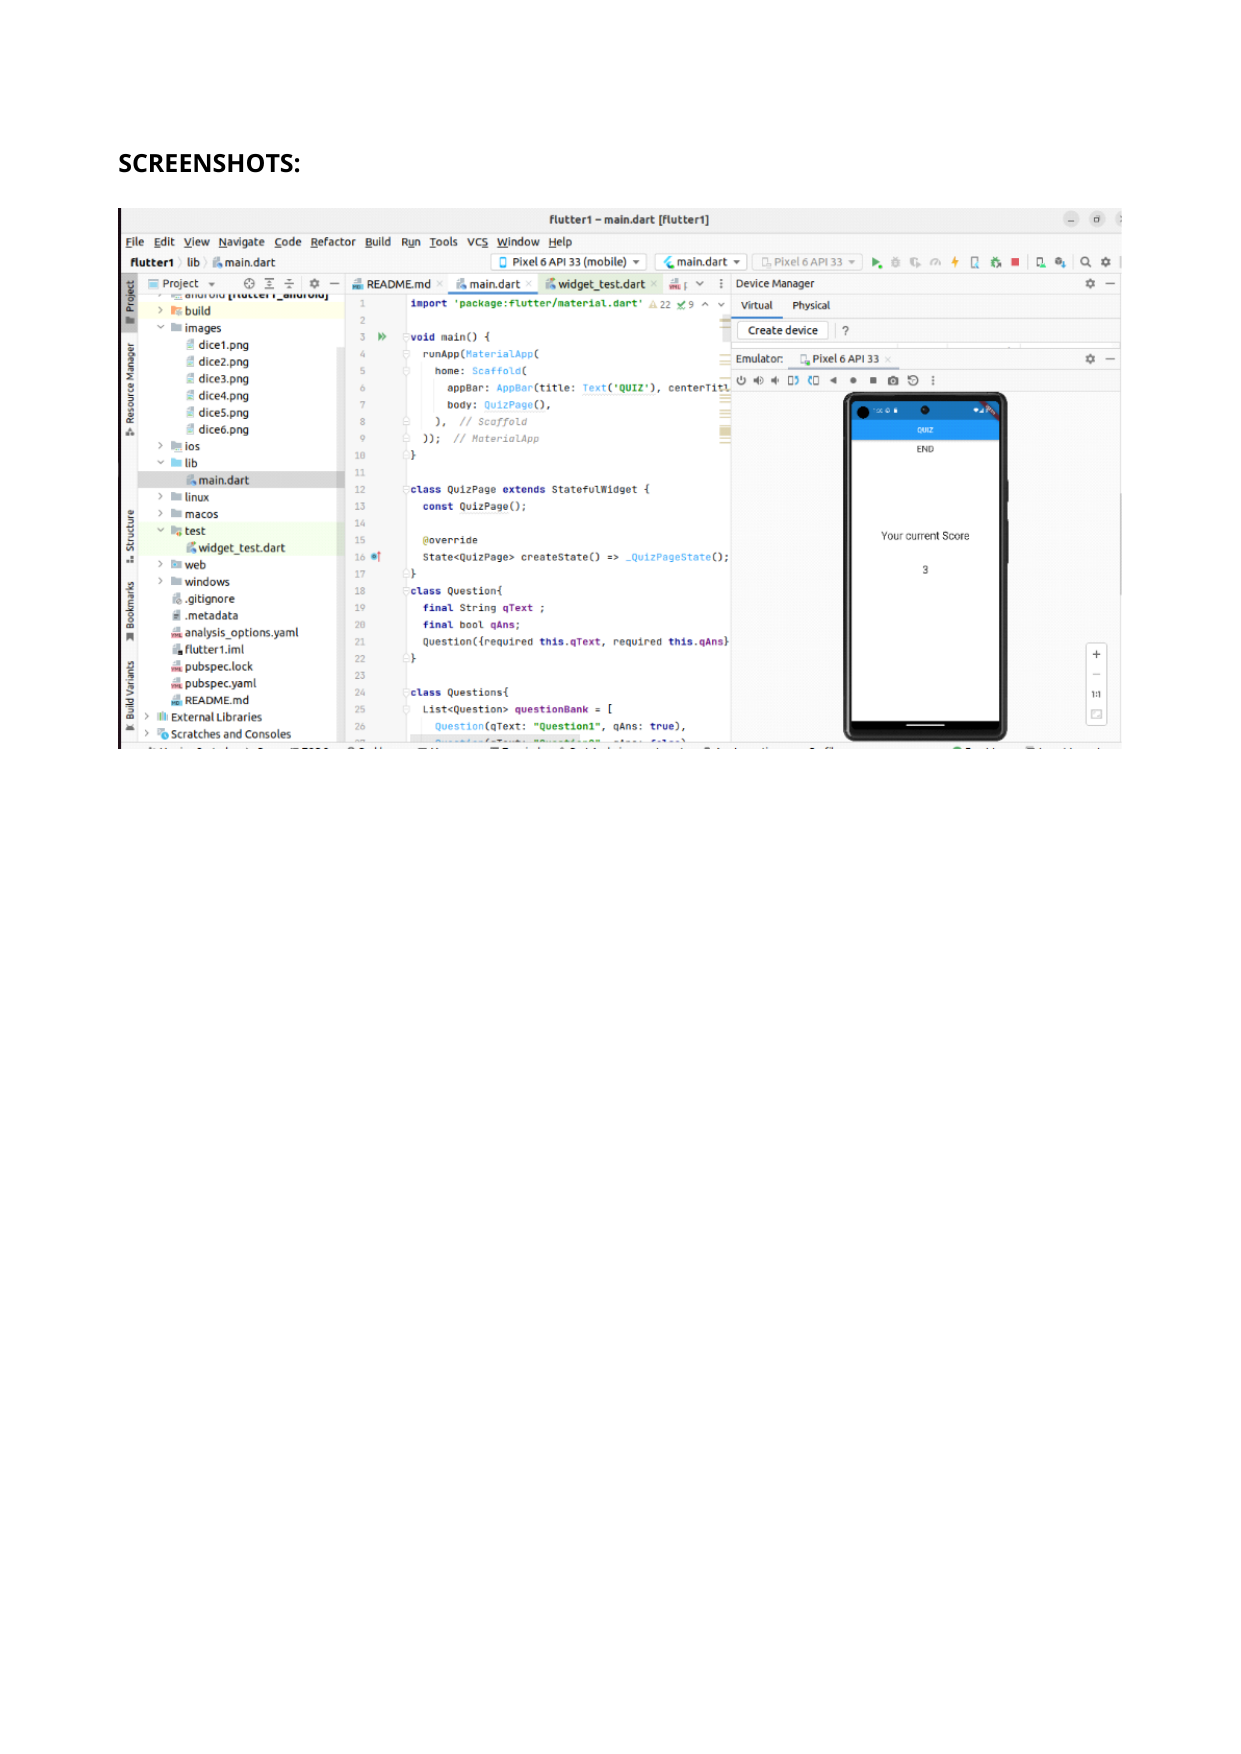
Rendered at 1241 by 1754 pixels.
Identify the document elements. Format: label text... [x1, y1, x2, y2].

text SCREENSHOTS: [118, 146, 1122, 180]
